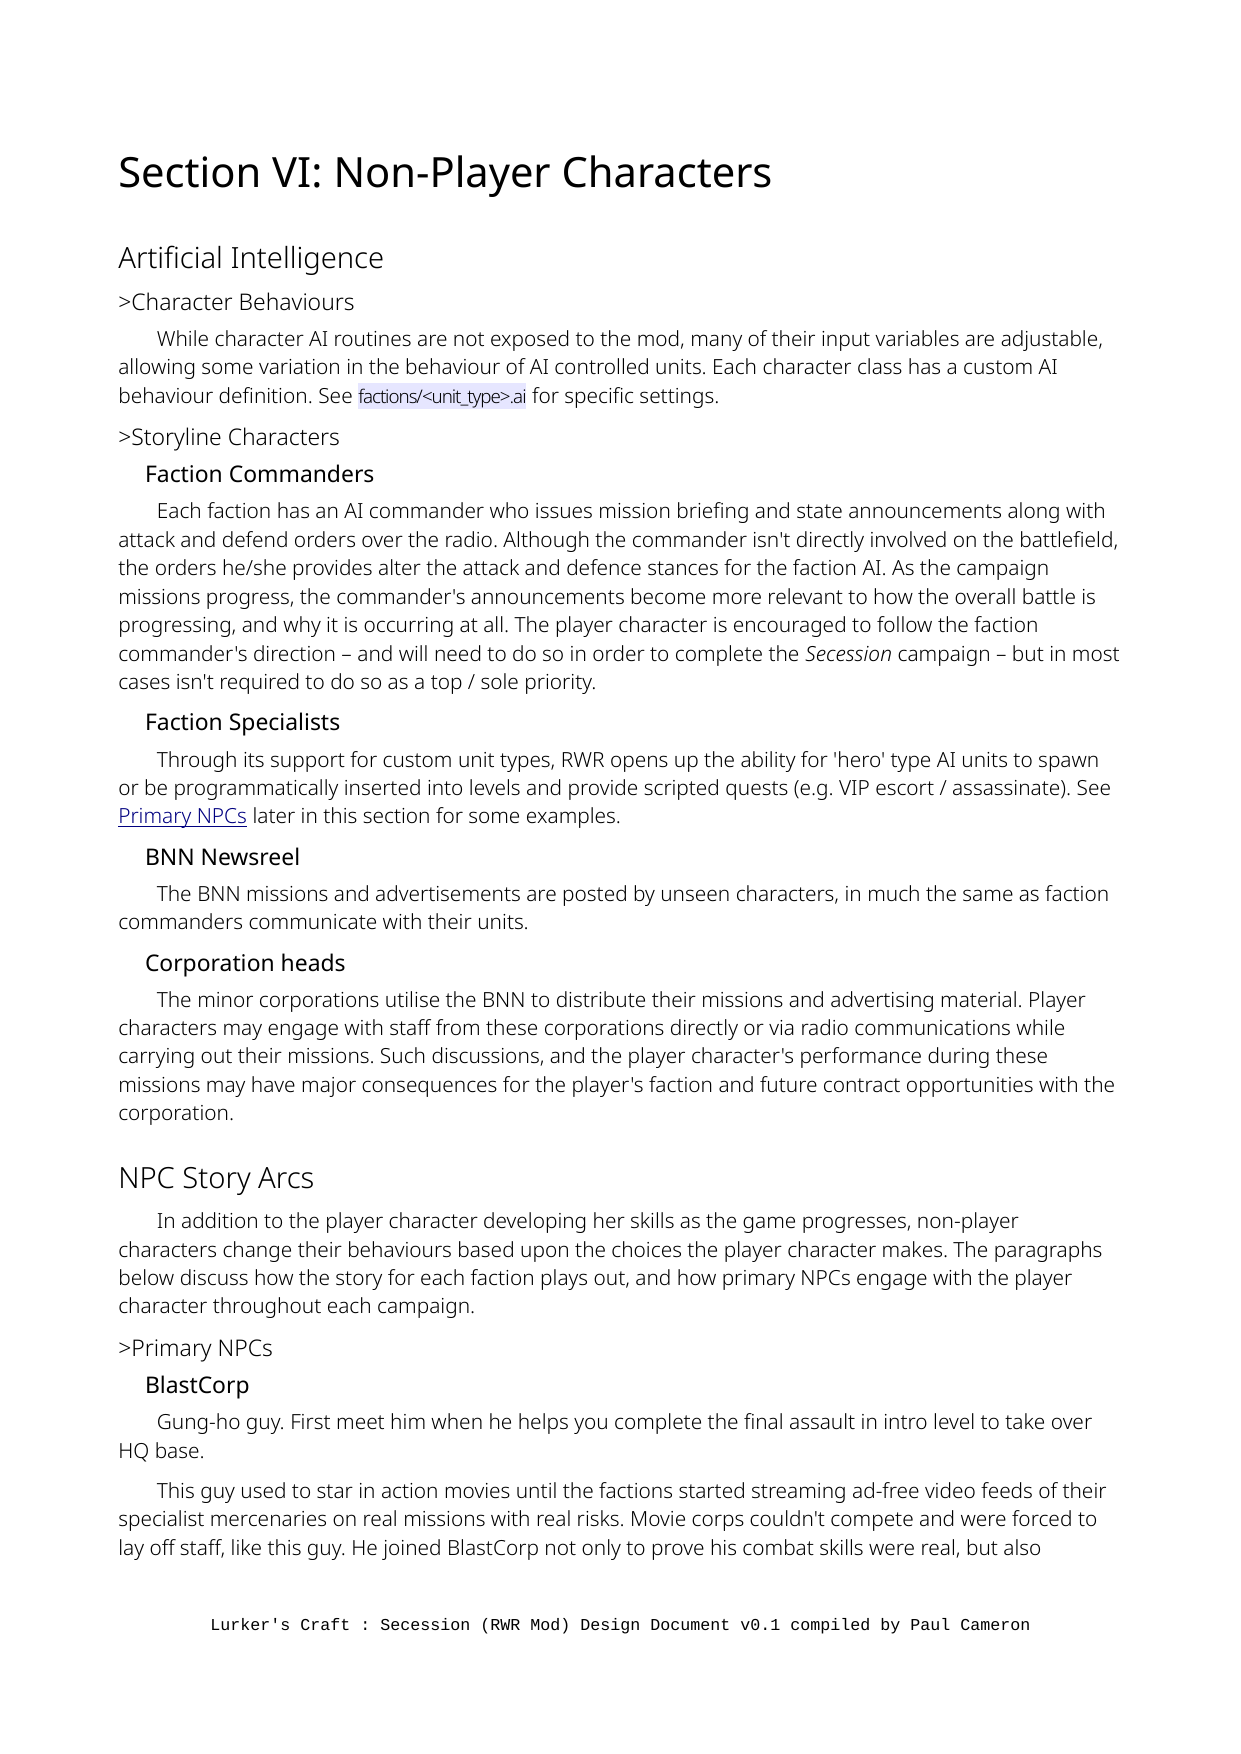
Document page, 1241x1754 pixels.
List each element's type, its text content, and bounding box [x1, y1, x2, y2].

text Through its support for custom unit types, RWR opens up the ability for 'hero' type AI units to spawn or be programmatically inserted into levels and provide scripted quests (e.g. VIP escort / assassinate). See Primary NPCs later in this section for some examples. [118, 745, 1122, 830]
subtitle Artificial Intelligence [118, 237, 1122, 277]
subtitle NPC Story Arcs [118, 1158, 1122, 1197]
text In addition to the player character developing her skills as the game progresses, non-player characters change their behaviours based upon the choices the player character makes. The paragraphs below discuss how the story for each faction plays out, and how primary NPCs engage with the player character throughout each campaign. [118, 1206, 1122, 1320]
text This guy used to star in action movies until the factions started streaming ad-free video feeds of their specialist mercenaries on real missions with real risks. Movie corps couldn't compete and were forced to lay off staff, like this guy. He joined BlastCorp not only to prove his combat skills were real, but also [118, 1476, 1122, 1561]
text While character AI routines are not exposed to the mod, many of their input variables are adjustable, allowing some variation in the behaviour of AI controlled units. Each character class has a custom AI behaviour definition. See factions/<unit_type>.ai for specific settings. [118, 324, 1122, 409]
subtitle >Storyline Characters [118, 421, 1122, 452]
text The BNN missions and advertisements are posted by unseen characters, in much the same as faction commanders communicate with their units. [118, 879, 1122, 936]
subtitle Faction Commanders [136, 458, 1122, 489]
text Gung-ho guy. First meet him when he helps you complete the final assault in intro level to take over HQ base. [118, 1407, 1122, 1464]
text Each faction has an AI commander who issues mission briefing and state announcements along with attack and defend orders over the radio. Although the commander isn't directly involved on the battlefield, the orders he/she provides alter the attack and defence stances for the faction AI. As the campaign missions progress, the commander's announcements become more relevant to how the overall battle is progressing, and why it is occurring at all. The player character is encouraged to follow the faction commander's direction – and will need to do so in order to complete the Secession campaign – but in most cases isn't required to do so as a top / sole priority. [118, 497, 1122, 696]
subtitle BNN Newsreel [136, 841, 1122, 872]
subtitle Section VI: Non-Player Characters [118, 143, 1122, 200]
subtitle BlastCorp [136, 1369, 1122, 1400]
subtitle Corporation heads [136, 946, 1122, 978]
subtitle Faction Specialists [136, 706, 1122, 738]
subtitle >Character Behaviours [118, 286, 1122, 317]
subtitle >Primary NPCs [118, 1332, 1122, 1363]
text The minor corporations utilise the BNN to distribute their missions and advertising material. Player characters may engage with staff from these corporations directly or via radio communications while carrying out their missions. Such discussions, and the player character's performance during these missions may have major consequences for the player's faction and future contract opportunities with the corporation. [118, 985, 1122, 1127]
